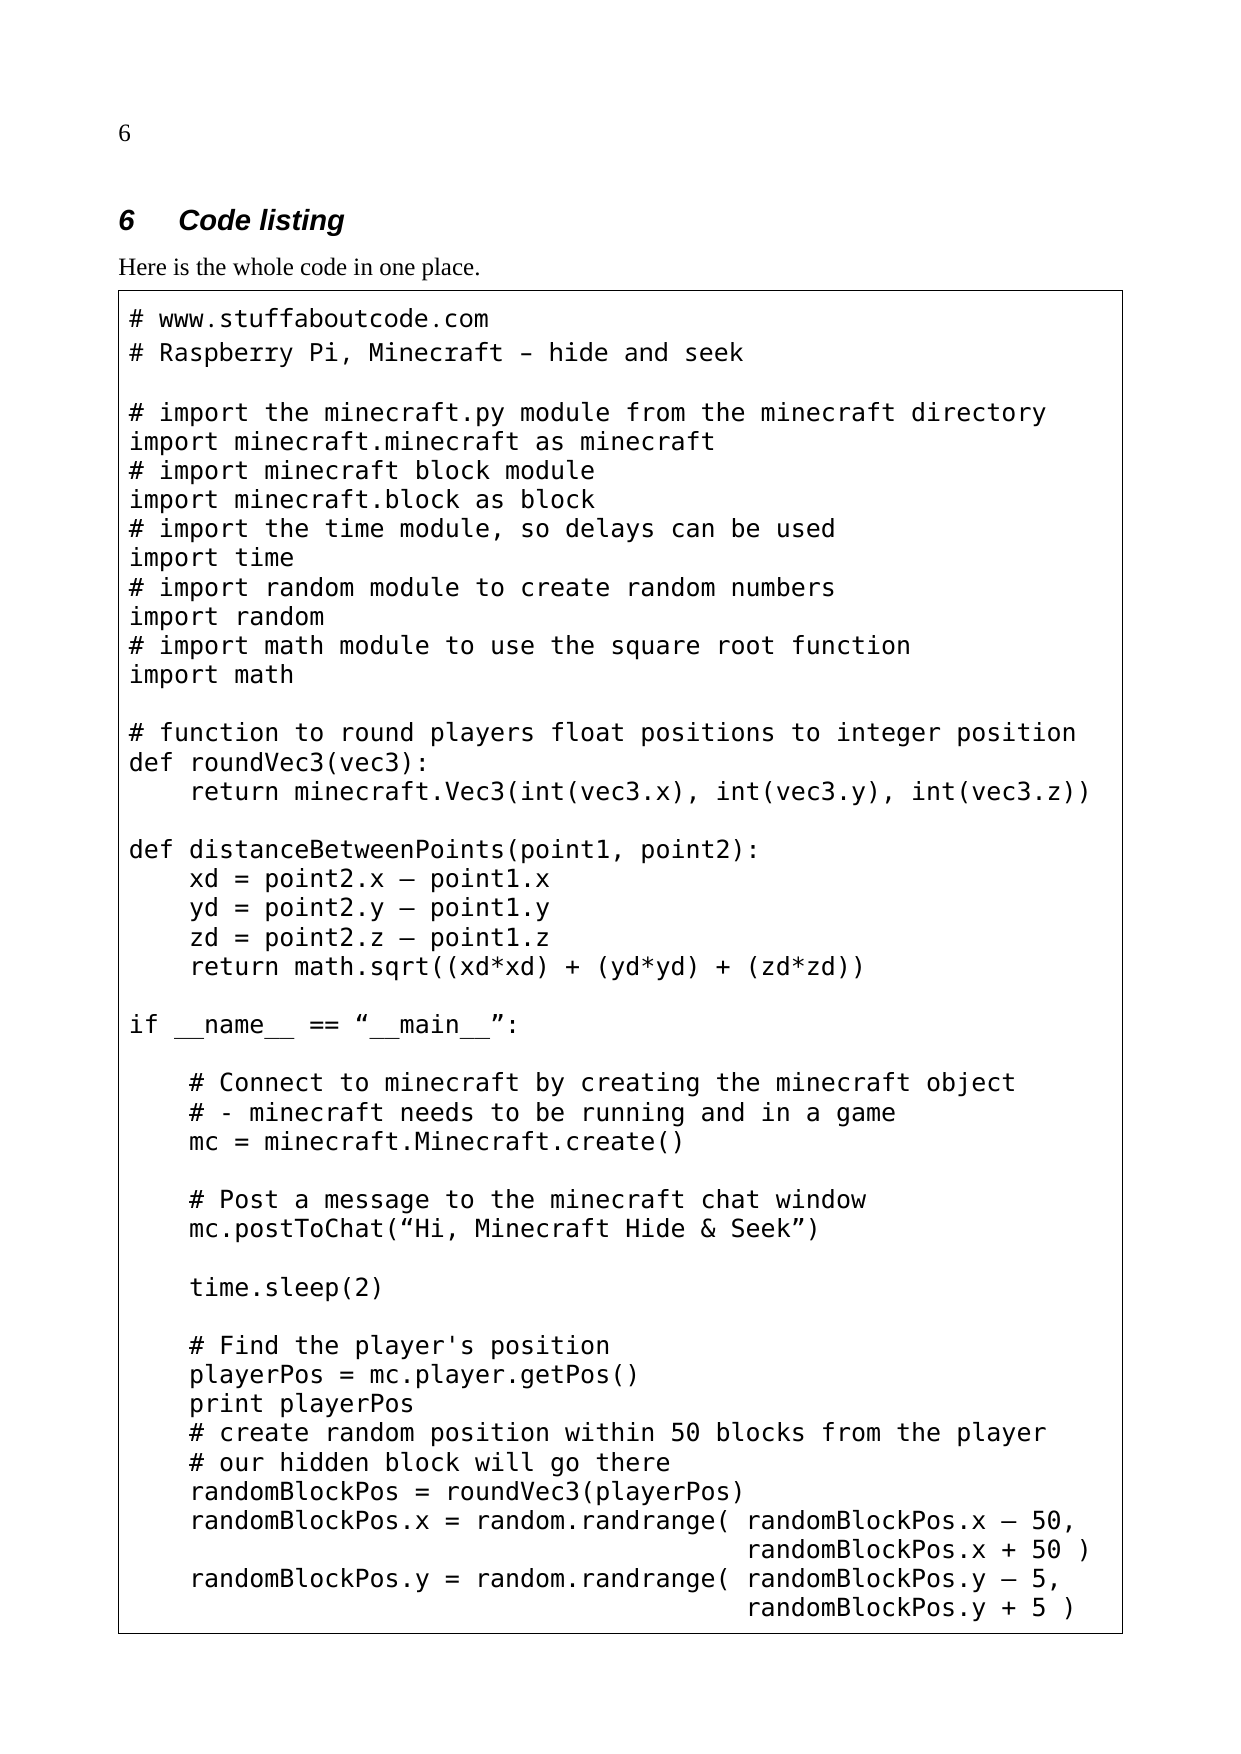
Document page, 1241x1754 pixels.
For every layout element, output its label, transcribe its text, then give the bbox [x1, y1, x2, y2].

text time.sleep(2) [119, 1262, 1122, 1302]
text def distanceBetweenPoints(point1, point2): [119, 825, 1122, 854]
text # import random module to create random numbers [119, 562, 1122, 591]
text # import the minecraft.py module from the minecraft directory [119, 387, 1122, 416]
text # function to round players float positions to integer position [119, 708, 1122, 737]
text # Raspberry Pi, Minecraft – hide and seek [119, 324, 1122, 369]
text print playerPos [119, 1379, 1122, 1408]
text randomBlockPos = roundVec3(playerPos) [119, 1466, 1122, 1496]
text # our hidden block will go there [119, 1437, 1122, 1466]
text yd = point2.y – point1.y [119, 883, 1122, 912]
text mc.postToChat(“Hi, Minecraft Hide & Seek”) [119, 1204, 1122, 1244]
text xd = point2.x – point1.x [119, 854, 1122, 883]
text import random [119, 591, 1122, 621]
text if __name__ == “__main__”: [119, 1000, 1122, 1039]
text # import the time module, so delays can be used [119, 504, 1122, 533]
text # create random position within 50 blocks from the player [119, 1408, 1122, 1437]
text # www.stuffaboutcode.com [119, 291, 1122, 324]
text return minecraft.Vec3(int(vec3.x), int(vec3.y), int(vec3.z)) [119, 766, 1122, 806]
text randomBlockPos.y + 5 ) [119, 1583, 1122, 1633]
text import time [119, 533, 1122, 562]
text return math.sqrt((xd*xd) + (yd*yd) + (zd*zd)) [119, 941, 1122, 981]
text zd = point2.z – point1.z [119, 912, 1122, 941]
text import minecraft.minecraft as minecraft [119, 416, 1122, 446]
text randomBlockPos.x = random.randrange( randomBlockPos.x – 50, [119, 1496, 1122, 1525]
text playerPos = mc.player.getPos() [119, 1350, 1122, 1379]
text # import math module to use the square root function [119, 621, 1122, 650]
text randomBlockPos.x + 50 ) [119, 1525, 1122, 1554]
text mc = minecraft.Minecraft.create() [119, 1116, 1122, 1156]
text import math [119, 650, 1122, 689]
text import minecraft.block as block [119, 475, 1122, 504]
text def roundVec3(vec3): [119, 737, 1122, 766]
text # import minecraft block module [119, 446, 1122, 475]
text randomBlockPos.y = random.randrange( randomBlockPos.y – 5, [119, 1554, 1122, 1583]
subtitle Code listing [118, 203, 1122, 237]
text Here is the whole code in one place. [118, 252, 1122, 281]
text # - minecraft needs to be running and in a game [119, 1087, 1122, 1116]
text # Connect to minecraft by creating the minecraft object [119, 1058, 1122, 1087]
text # Post a message to the minecraft chat window [119, 1175, 1122, 1204]
text # Find the player's position [119, 1321, 1122, 1350]
